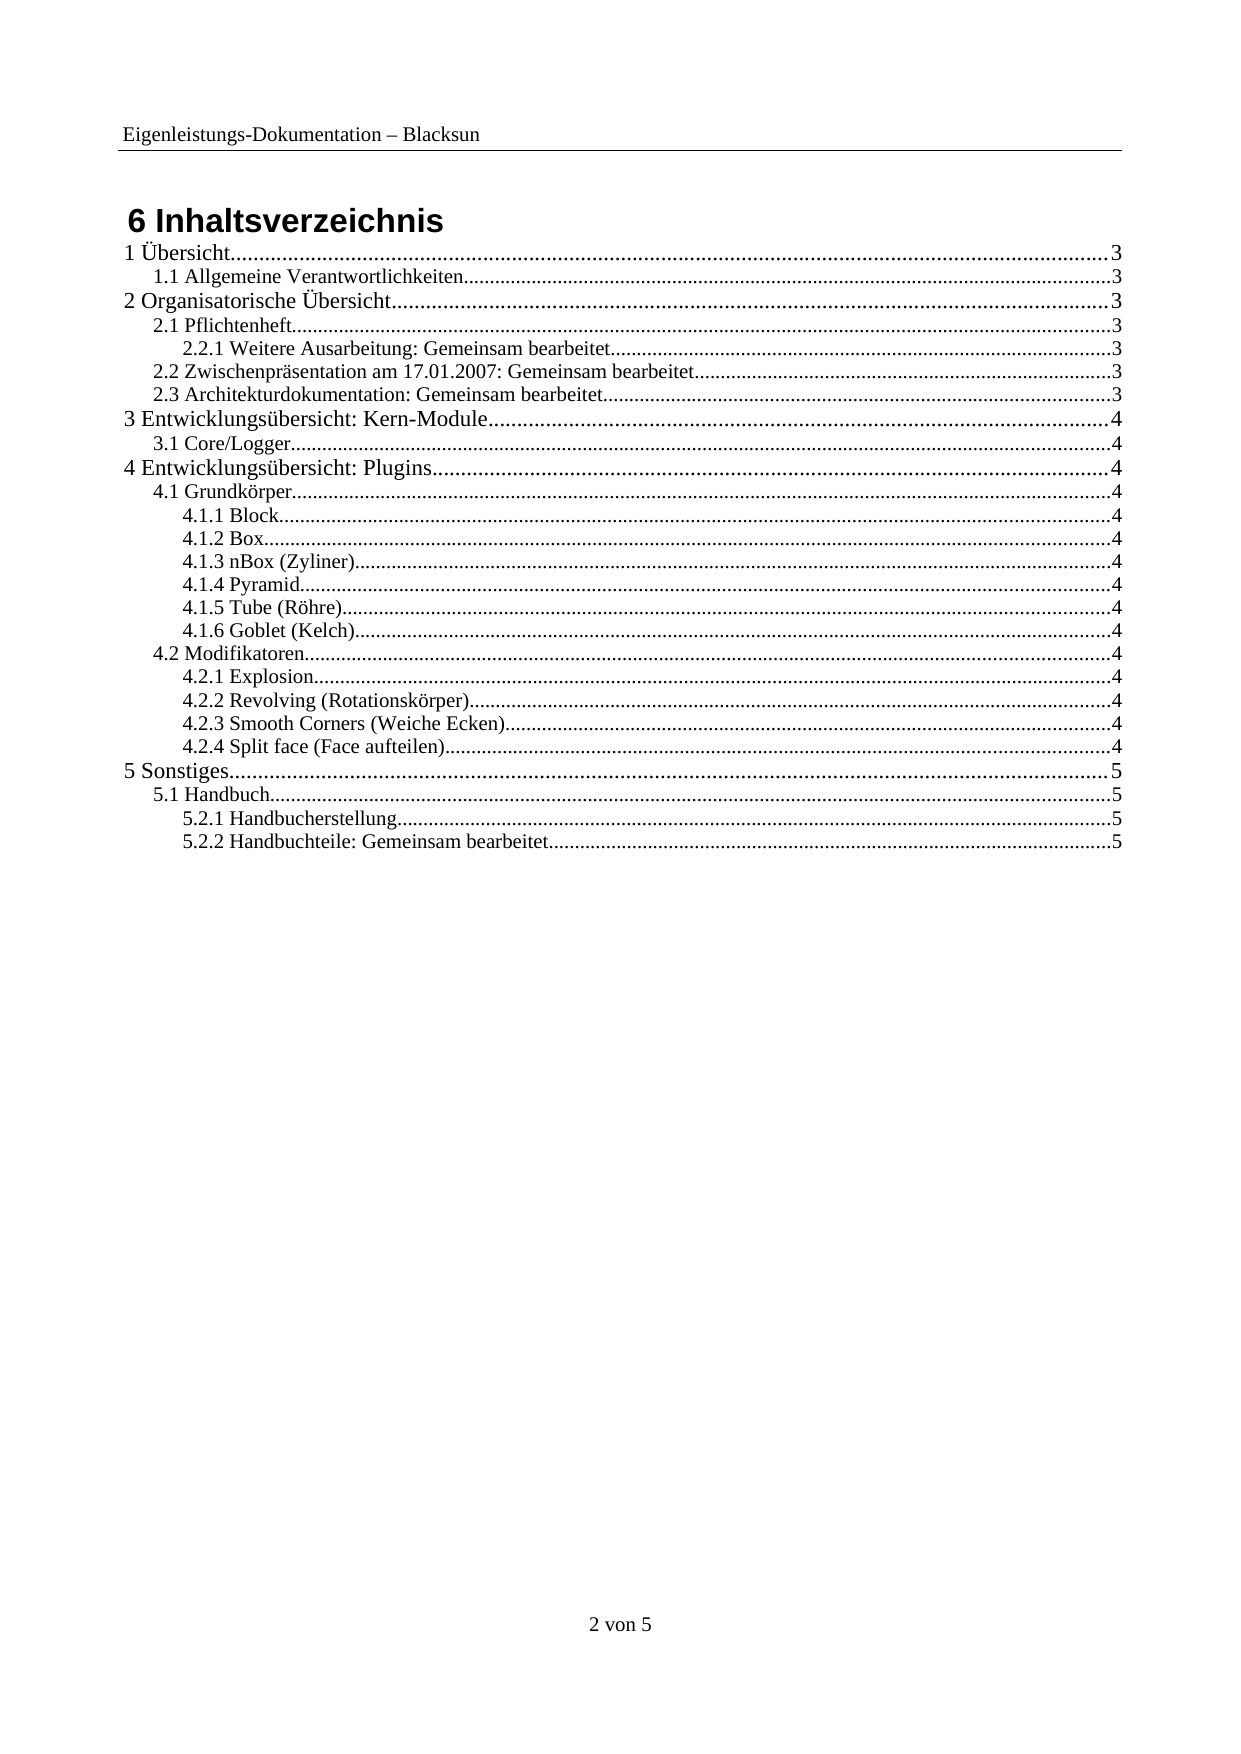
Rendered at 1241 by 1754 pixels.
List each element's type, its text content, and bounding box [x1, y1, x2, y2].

text 4.1.1 Block 4 [177, 503, 1122, 527]
text 4.1.4 Pyramid 4 [177, 573, 1122, 596]
text 4.2 Modifikatoren 4 [148, 642, 1122, 665]
text 2.2 Zwischenpräsentation am 17.01.2007: Gemeinsam bearbeitet 3 [148, 360, 1122, 383]
text 4.1.5 Tube (Röhre) 4 [177, 596, 1122, 619]
text 4.2.2 Revolving (Rotationskörper) 4 [177, 688, 1122, 712]
text 2.2.1 Weitere Ausarbeitung: Gemeinsam bearbeitet 3 [177, 337, 1122, 360]
text 4.1.6 Goblet (Kelch) 4 [177, 619, 1122, 642]
text 3.1 Core/Logger 4 [148, 432, 1122, 455]
text 5 Sonstiges 5 [118, 758, 1122, 783]
text 2.3 Architekturdokumentation: Gemeinsam bearbeitet 3 [148, 383, 1122, 406]
text 4 Entwicklungsübersicht: Plugins 4 [118, 455, 1122, 480]
text 4.1.3 nBox (Zyliner) 4 [177, 550, 1122, 573]
text 5.2.1 Handbucherstellung 5 [177, 806, 1122, 829]
text 4.1 Grundkörper 4 [148, 480, 1122, 503]
text 2.1 Pflichtenheft 3 [148, 314, 1122, 337]
text 5.2.2 Handbuchteile: Gemeinsam bearbeitet 5 [177, 829, 1122, 853]
text 2 Organisatorische Übersicht 3 [118, 288, 1122, 314]
text 5.1 Handbuch 5 [148, 783, 1122, 806]
text 4.2.3 Smooth Corners (Weiche Ecken) 4 [177, 712, 1122, 735]
text 1.1 Allgemeine Verantwortlichkeiten 3 [148, 265, 1122, 288]
text 3 Entwicklungsübersicht: Kern-Module 4 [118, 406, 1122, 432]
text 4.2.4 Split face (Face aufteilen) 4 [177, 735, 1122, 758]
text 4.2.1 Explosion 4 [177, 665, 1122, 688]
text 1 Übersicht 3 [118, 240, 1122, 265]
text 4.1.2 Box 4 [177, 527, 1122, 550]
subtitle Inhaltsverzeichnis [118, 203, 1122, 240]
